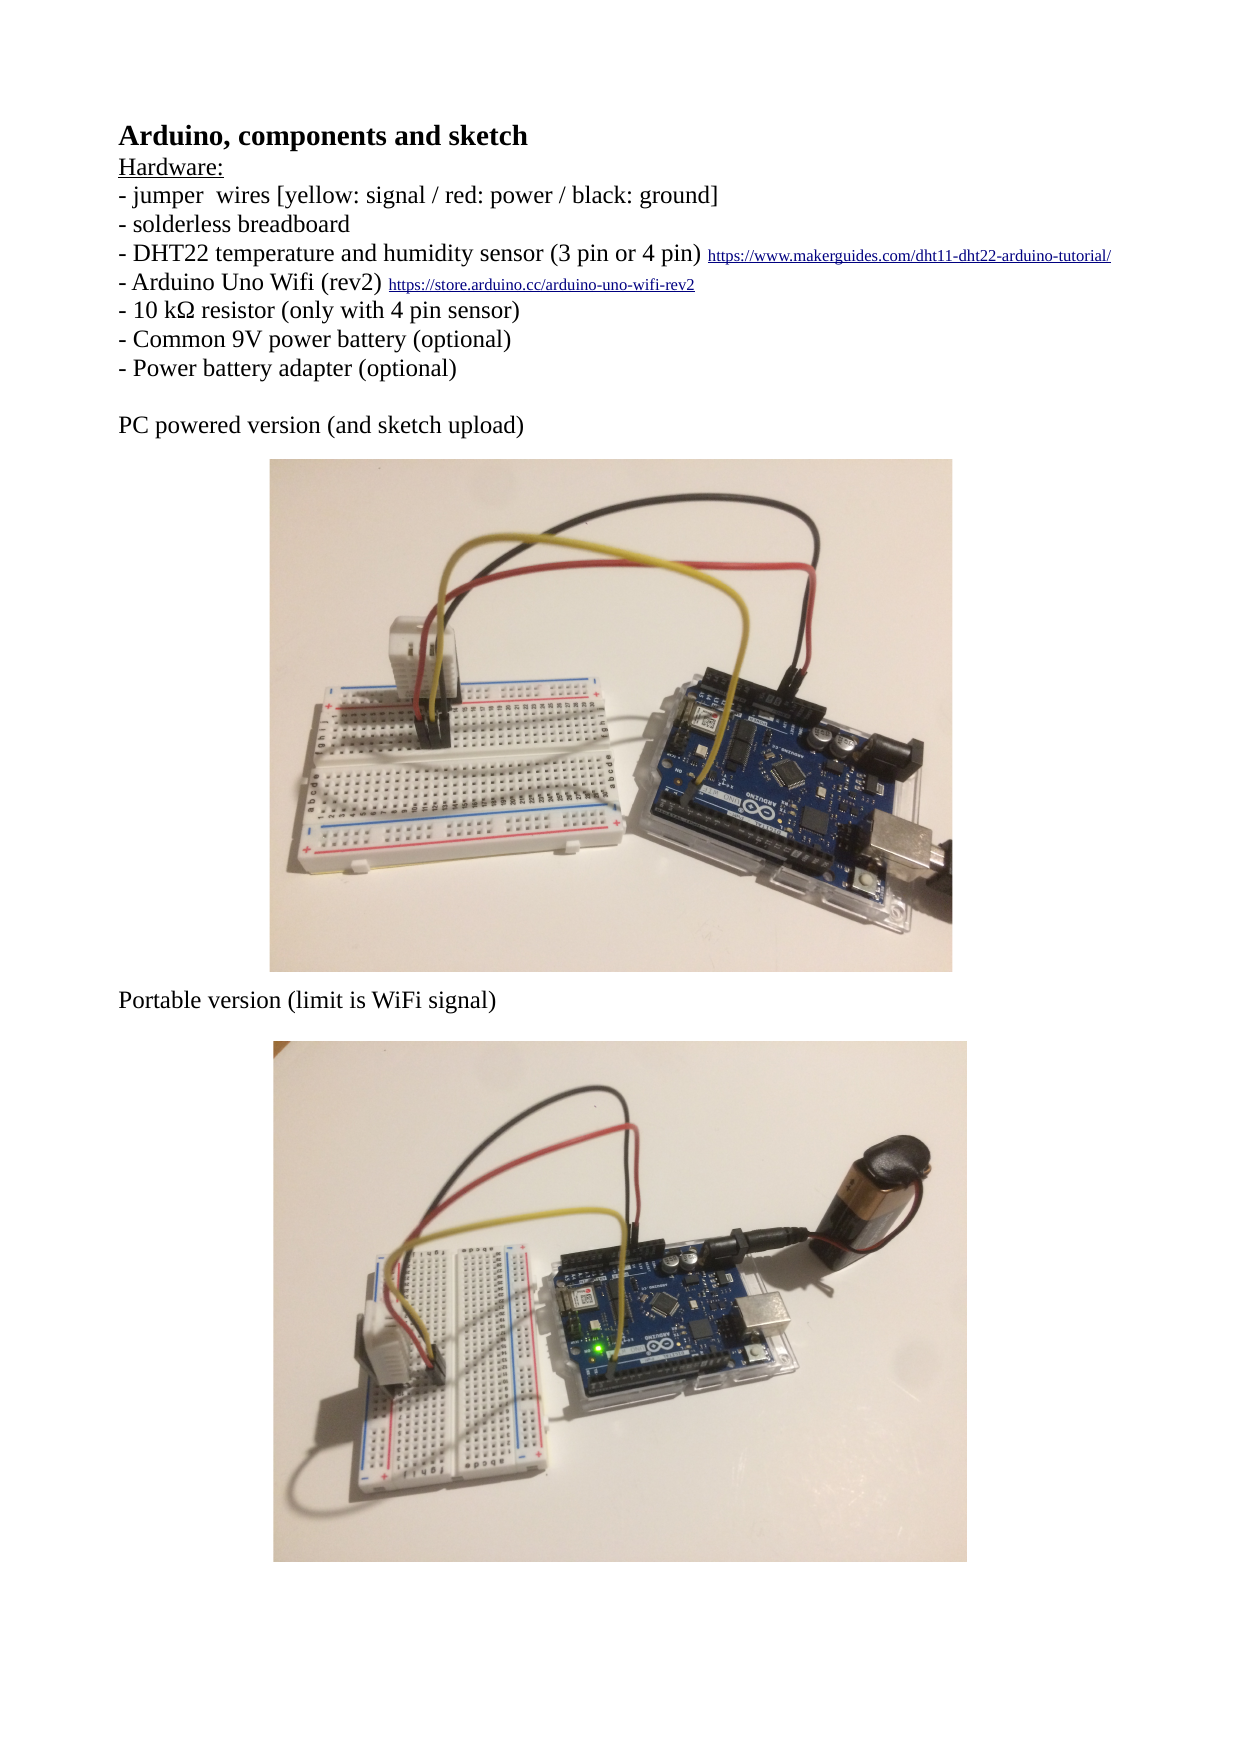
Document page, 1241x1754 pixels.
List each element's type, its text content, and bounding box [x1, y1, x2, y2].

text Hardware: [118, 152, 1122, 180]
text Arduino, components and sketch [118, 118, 1122, 152]
picture [269, 459, 953, 972]
text - Common 9V power battery (optional) [118, 324, 1122, 353]
picture [273, 1041, 967, 1562]
text - DHT22 temperature and humidity sensor (3 pin or 4 pin) https://www.makerguides.com/dht11-dht22-arduino-tutorial/ [118, 238, 1122, 267]
text PC powered version (and sketch upload) [118, 410, 1122, 439]
text - Power battery adapter (optional) [118, 353, 1122, 382]
text Portable version (limit is WiFi signal) [118, 985, 1122, 1014]
text - solderless breadboard [118, 209, 1122, 238]
text - Arduino Uno Wifi (rev2) https://store.arduino.cc/arduino-uno-wifi-rev2 [118, 267, 1122, 295]
text - jumper wires [yellow: signal / red: power / black: ground] [118, 180, 1122, 209]
text - 10 kΩ resistor (only with 4 pin sensor) [118, 295, 1122, 324]
